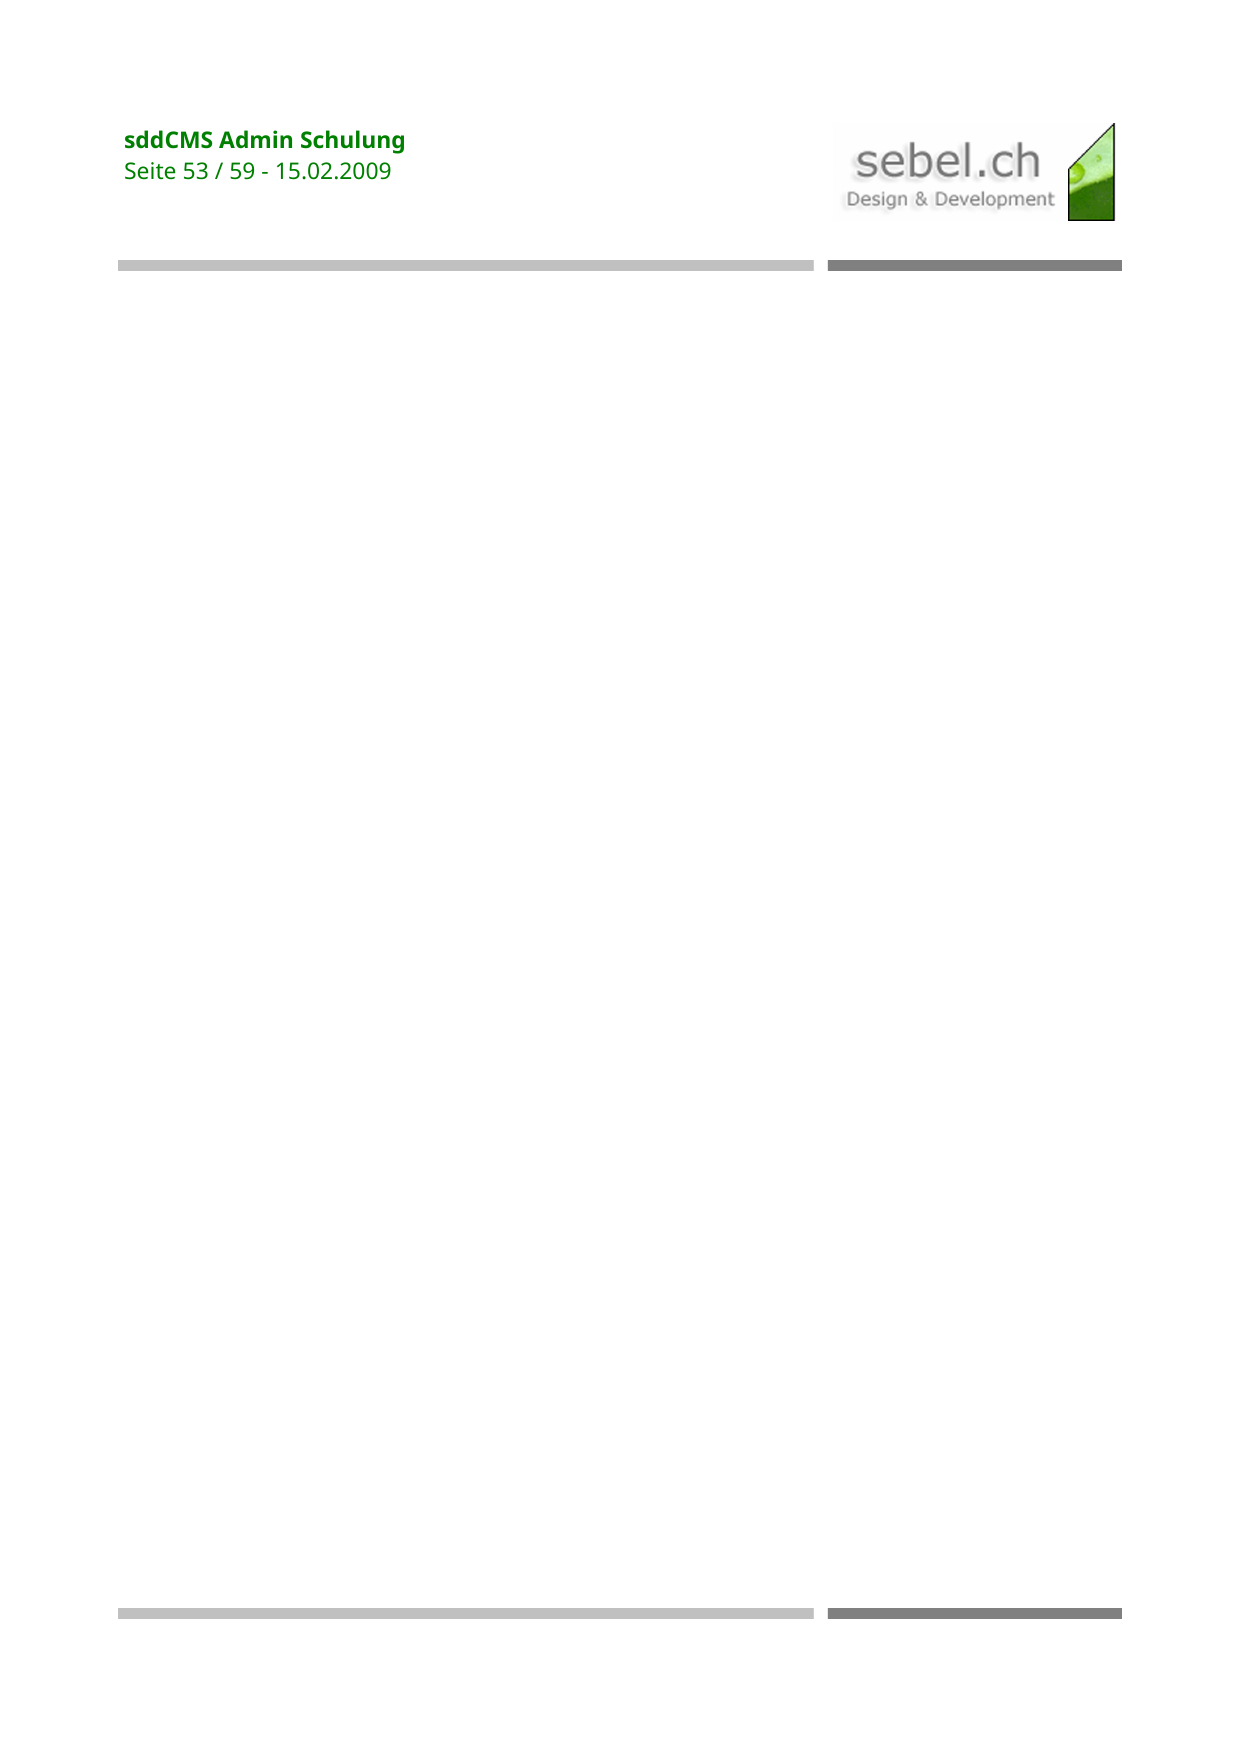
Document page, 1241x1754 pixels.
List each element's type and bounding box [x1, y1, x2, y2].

picture [118, 1608, 1122, 1619]
picture [118, 260, 1122, 271]
